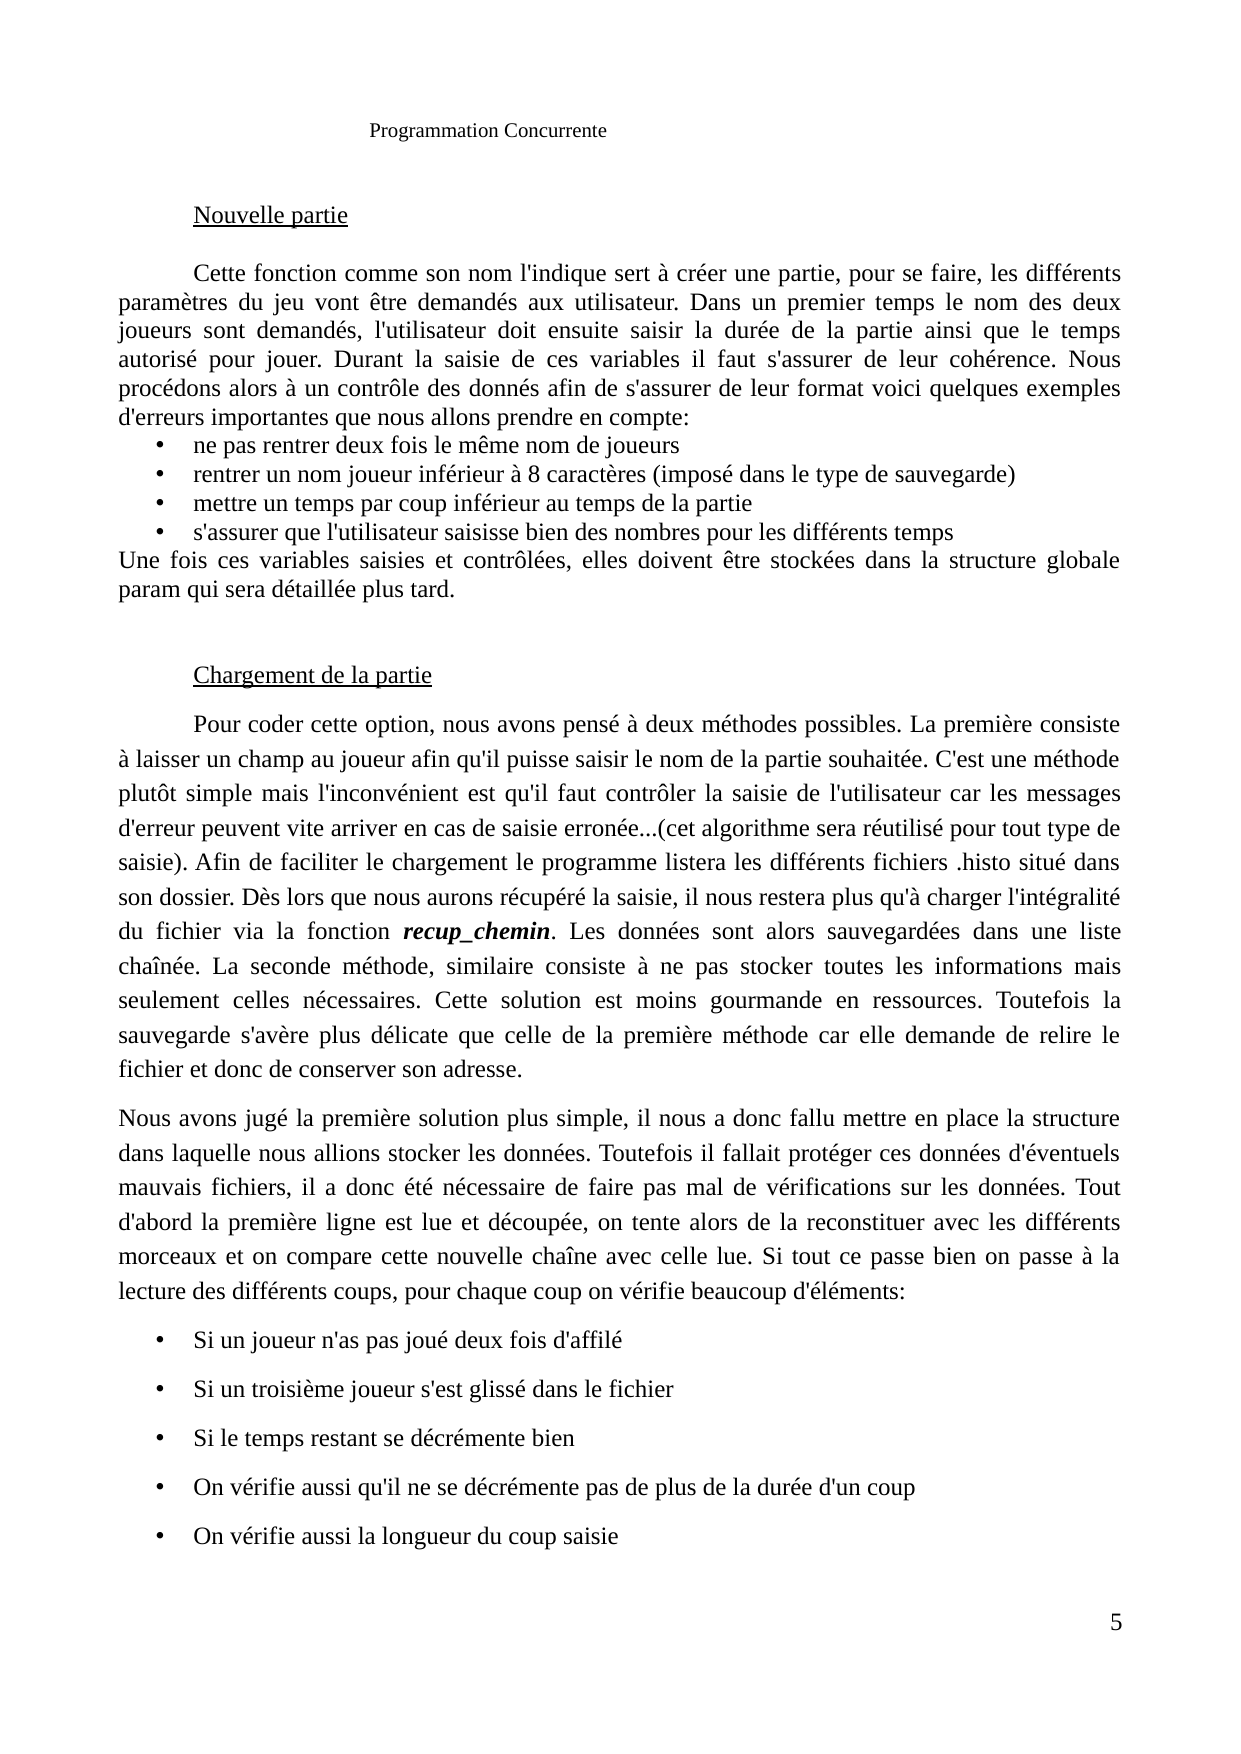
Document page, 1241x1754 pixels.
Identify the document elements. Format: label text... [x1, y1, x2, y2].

text Cette fonction comme son nom l'indique sert à créer une partie, pour se faire, les différents paramètres du jeu vont être demandés aux utilisateur. Dans un premier temps le nom des deux joueurs sont demandés, l'utilisateur doit ensuite saisir la durée de la partie ainsi que le temps autorisé pour jouer. Durant la saisie de ces variables il faut s'assurer de leur cohérence. Nous procédons alors à un contrôle des donnés afin de s'assurer de leur format voici quelques exemples d'erreurs importantes que nous allons prendre en compte: [118, 258, 1122, 430]
list rentrer un nom joueur inférieur à 8 caractères (imposé dans le type de sauvegarde) [156, 459, 1122, 488]
list On vérifie aussi qu'il ne se décrémente pas de plus de la durée d'un coup [156, 1472, 1122, 1501]
list Si le temps restant se décrémente bien [156, 1423, 1122, 1452]
list ne pas rentrer deux fois le même nom de joueurs [156, 430, 1122, 459]
text Pour coder cette option, nous avons pensé à deux méthodes possibles. La première consiste à laisser un champ au joueur afin qu'il puisse saisir le nom de la partie souhaitée. C'est une méthode plutôt simple mais l'inconvénient est qu'il faut contrôler la saisie de l'utilisateur car les messages d'erreur peuvent vite arriver en cas de saisie erronée...(cet algorithme sera réutilisé pour tout type de saisie). Afin de faciliter le chargement le programme listera les différents fichiers .histo situé dans son dossier. Dès lors que nous aurons récupéré la saisie, il nous restera plus qu'à charger l'intégralité du fichier via la fonction recup_chemin. Les données sont alors sauvegardées dans une liste chaînée. La seconde méthode, similaire consiste à ne pas stocker toutes les informations mais seulement celles nécessaires. Cette solution est moins gourmande en ressources. Toutefois la sauvegarde s'avère plus délicate que celle de la première méthode car elle demande de relire le fichier et donc de conserver son adresse. [118, 709, 1122, 1083]
list s'assurer que l'utilisateur saisisse bien des nombres pour les différents temps [156, 517, 1122, 545]
list Si un joueur n'as pas joué deux fois d'affilé [156, 1325, 1122, 1353]
list Si un troisième joueur s'est glissé dans le fichier [156, 1374, 1122, 1403]
list mettre un temps par coup inférieur au temps de la partie [156, 488, 1122, 517]
text Nouvelle partie [118, 200, 1122, 229]
text Une fois ces variables saisies et contrôlées, elles doivent être stockées dans la structure globale param qui sera détaillée plus tard. [118, 545, 1122, 603]
text Nous avons jugé la première solution plus simple, il nous a donc fallu mettre en place la structure dans laquelle nous allions stocker les données. Toutefois il fallait protéger ces données d'éventuels mauvais fichiers, il a donc été nécessaire de faire pas mal de vérifications sur les données. Tout d'abord la première ligne est lue et découpée, on tente alors de la reconstituer avec les différents morceaux et on compare cette nouvelle chaîne avec celle lue. Si tout ce passe bien on passe à la lecture des différents coups, pour chaque coup on vérifie beaucoup d'éléments: [118, 1103, 1122, 1304]
list On vérifie aussi la longueur du coup saisie [156, 1521, 1122, 1550]
text Chargement de la partie [118, 660, 1122, 689]
